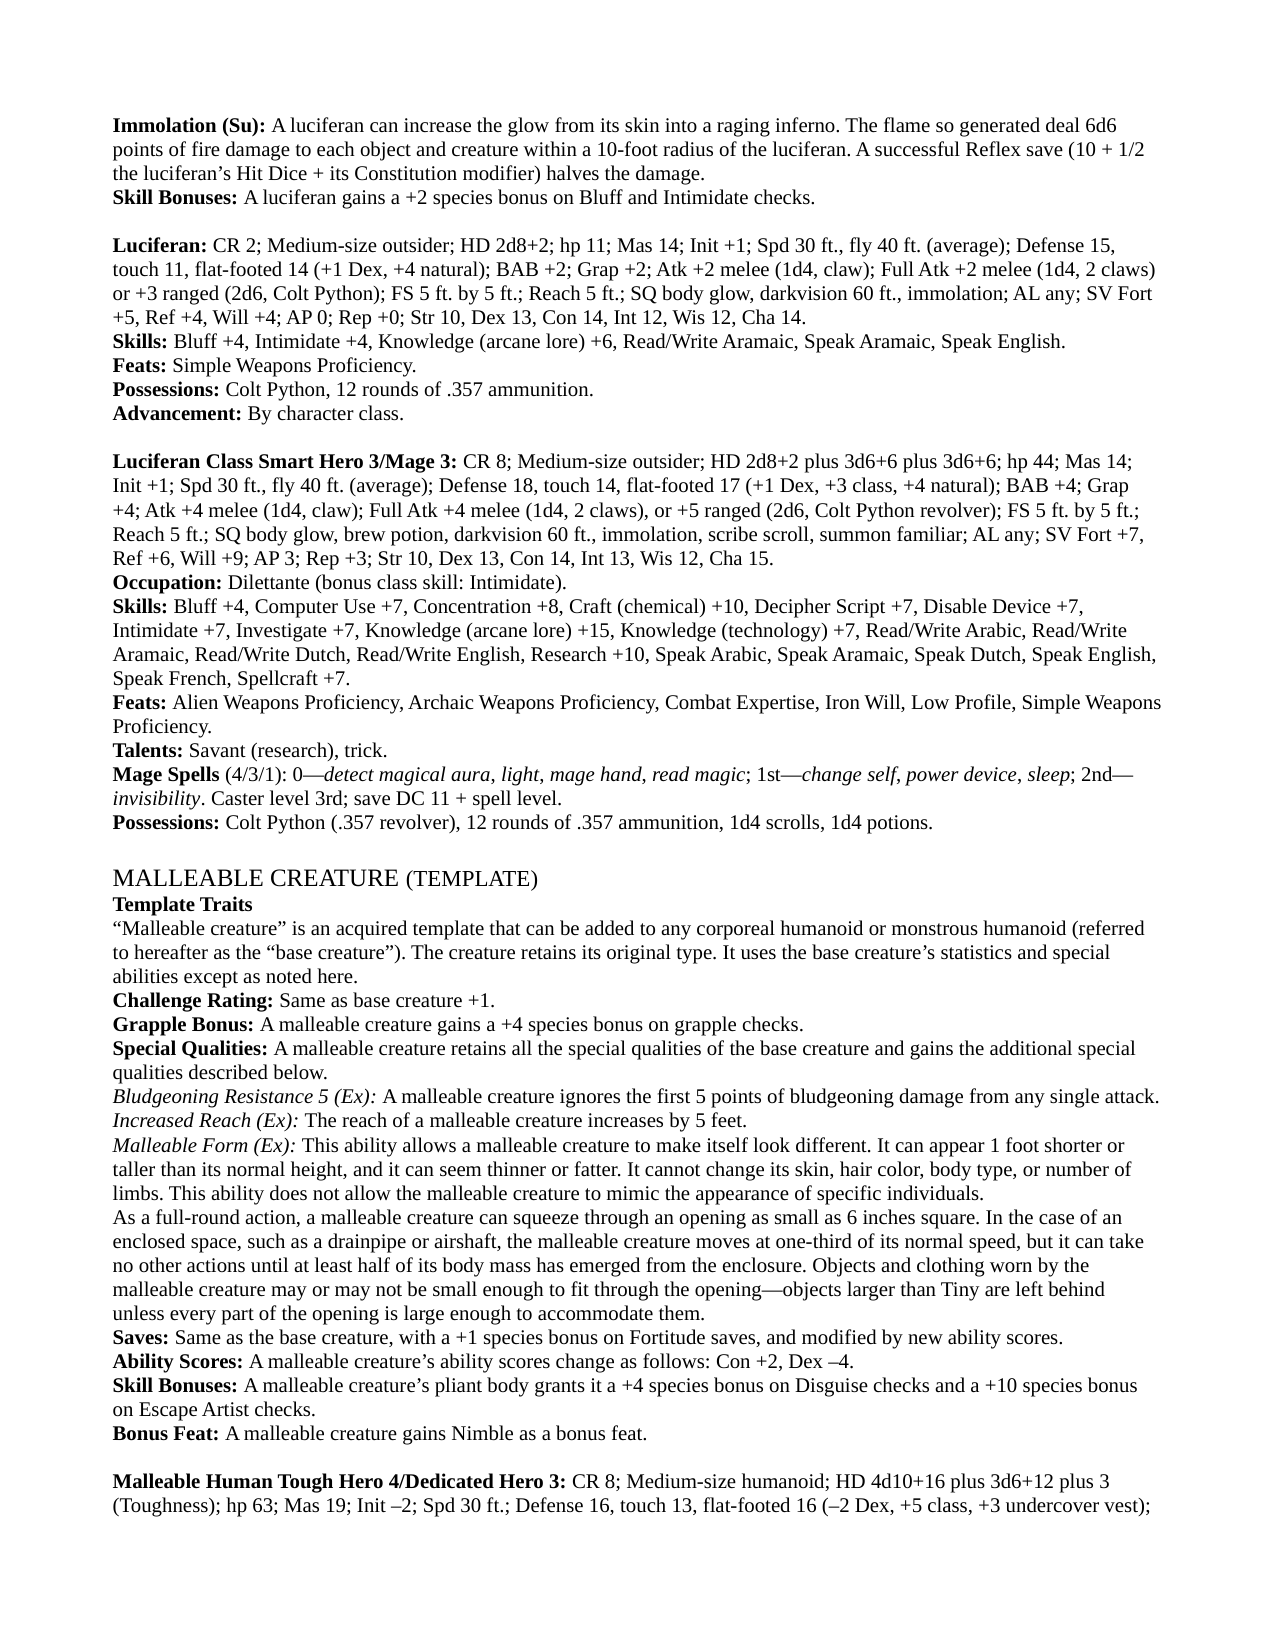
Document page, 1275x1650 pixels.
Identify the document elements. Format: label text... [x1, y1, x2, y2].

text Ability Scores: A malleable creature’s ability scores change as follows: Con +2, Dex –4. [112, 1349, 1162, 1373]
text Possessions: Colt Python (.357 revolver), 12 rounds of .357 ammunition, 1d4 scrolls, 1d4 potions. [112, 810, 1162, 834]
text “Malleable creature” is an acquired template that can be added to any corporeal humanoid or monstrous humanoid (referred to hereafter as the “base creature”). The creature retains its original type. It uses the base creature’s statistics and special abilities except as noted here. [112, 916, 1162, 988]
text Skills: Bluff +4, Intimidate +4, Knowledge (arcane lore) +6, Read/Write Aramaic, Speak Aramaic, Speak English. [112, 329, 1162, 353]
text Saves: Same as the base creature, with a +1 species bonus on Fortitude saves, and modified by new ability scores. [112, 1325, 1162, 1349]
text Mage Spells (4/3/1): 0—detect magical aura, light, mage hand, read magic; 1st—change self, power device, sleep; 2nd—invisibility. Caster level 3rd; save DC 11 + spell level. [112, 762, 1162, 810]
text Feats: Alien Weapons Proficiency, Archaic Weapons Proficiency, Combat Expertise, Iron Will, Low Profile, Simple Weapons Proficiency. [112, 690, 1162, 738]
text Luciferan: CR 2; Medium-size outsider; HD 2d8+2; hp 11; Mas 14; Init +1; Spd 30 ft., fly 40 ft. (average); Defense 15, touch 11, flat-footed 14 (+1 Dex, +4 natural); BAB +2; Grap +2; Atk +2 melee (1d4, claw); Full Atk +2 melee (1d4, 2 claws) or +3 ranged (2d6, Colt Python); FS 5 ft. by 5 ft.; Reach 5 ft.; SQ body glow, darkvision 60 ft., immolation; AL any; SV Fort +5, Ref +4, Will +4; AP 0; Rep +0; Str 10, Dex 13, Con 14, Int 12, Wis 12, Cha 14. [112, 233, 1162, 329]
text MALLEABLE CREATURE (TEMPLATE) [112, 863, 1162, 892]
text Feats: Simple Weapons Proficiency. [112, 353, 1162, 377]
text Increased Reach (Ex): The reach of a malleable creature increases by 5 feet. [112, 1108, 1162, 1132]
text Luciferan Class Smart Hero 3/Mage 3: CR 8; Medium-size outsider; HD 2d8+2 plus 3d6+6 plus 3d6+6; hp 44; Mas 14; Init +1; Spd 30 ft., fly 40 ft. (average); Defense 18, touch 14, flat-footed 17 (+1 Dex, +3 class, +4 natural); BAB +4; Grap +4; Atk +4 melee (1d4, claw); Full Atk +4 melee (1d4, 2 claws), or +5 ranged (2d6, Colt Python revolver); FS 5 ft. by 5 ft.; Reach 5 ft.; SQ body glow, brew potion, darkvision 60 ft., immolation, scribe scroll, summon familiar; AL any; SV Fort +7, Ref +6, Will +9; AP 3; Rep +3; Str 10, Dex 13, Con 14, Int 13, Wis 12, Cha 15. [112, 449, 1162, 570]
text Bludgeoning Resistance 5 (Ex): A malleable creature ignores the first 5 points of bludgeoning damage from any single attack. [112, 1084, 1162, 1108]
text Possessions: Colt Python, 12 rounds of .357 ammunition. [112, 377, 1162, 401]
text Grapple Bonus: A malleable creature gains a +4 species bonus on grapple checks. [112, 1012, 1162, 1036]
text Bonus Feat: A malleable creature gains Nimble as a bonus feat. [112, 1421, 1162, 1445]
text Immolation (Su): A luciferan can increase the glow from its skin into a raging inferno. The flame so generated deal 6d6 points of fire damage to each object and creature within a 10-foot radius of the luciferan. A successful Reflex save (10 + 1/2 the luciferan’s Hit Dice + its Constitution modifier) halves the damage. [112, 112, 1162, 185]
text Skills: Bluff +4, Computer Use +7, Concentration +8, Craft (chemical) +10, Decipher Script +7, Disable Device +7, Intimidate +7, Investigate +7, Knowledge (arcane lore) +15, Knowledge (technology) +7, Read/Write Arabic, Read/Write Aramaic, Read/Write Dutch, Read/Write English, Research +10, Speak Arabic, Speak Aramaic, Speak Dutch, Speak English, Speak French, Spellcraft +7. [112, 594, 1162, 690]
text As a full-round action, a malleable creature can squeeze through an opening as small as 6 inches square. In the case of an enclosed space, such as a drainpipe or airshaft, the malleable creature moves at one-third of its normal speed, but it can take no other actions until at least half of its body mass has emerged from the enclosure. Objects and clothing worn by the malleable creature may or may not be small enough to fit through the opening—objects larger than Tiny are left behind unless every part of the opening is large enough to accommodate them. [112, 1205, 1162, 1325]
text Challenge Rating: Same as base creature +1. [112, 988, 1162, 1012]
text Advancement: By character class. [112, 401, 1162, 425]
text Malleable Form (Ex): This ability allows a malleable creature to make itself look different. It can appear 1 foot shorter or taller than its normal height, and it can seem thinner or fatter. It cannot change its skin, hair color, body type, or number of limbs. This ability does not allow the malleable creature to mimic the appearance of specific individuals. [112, 1132, 1162, 1205]
text Talents: Savant (research), trick. [112, 738, 1162, 762]
text Malleable Human Tough Hero 4/Dedicated Hero 3: CR 8; Medium-size humanoid; HD 4d10+16 plus 3d6+12 plus 3 (Toughness); hp 63; Mas 19; Init –2; Spd 30 ft.; Defense 16, touch 13, flat-footed 16 (–2 Dex, +5 class, +3 undercover vest); [112, 1469, 1162, 1517]
subtitle Template Traits [112, 892, 1162, 916]
text Skill Bonuses: A luciferan gains a +2 species bonus on Bluff and Intimidate checks. [112, 185, 1162, 209]
text Special Qualities: A malleable creature retains all the special qualities of the base creature and gains the additional special qualities described below. [112, 1036, 1162, 1084]
text Skill Bonuses: A malleable creature’s pliant body grants it a +4 species bonus on Disguise checks and a +10 species bonus on Escape Artist checks. [112, 1373, 1162, 1421]
text Occupation: Dilettante (bonus class skill: Intimidate). [112, 570, 1162, 594]
